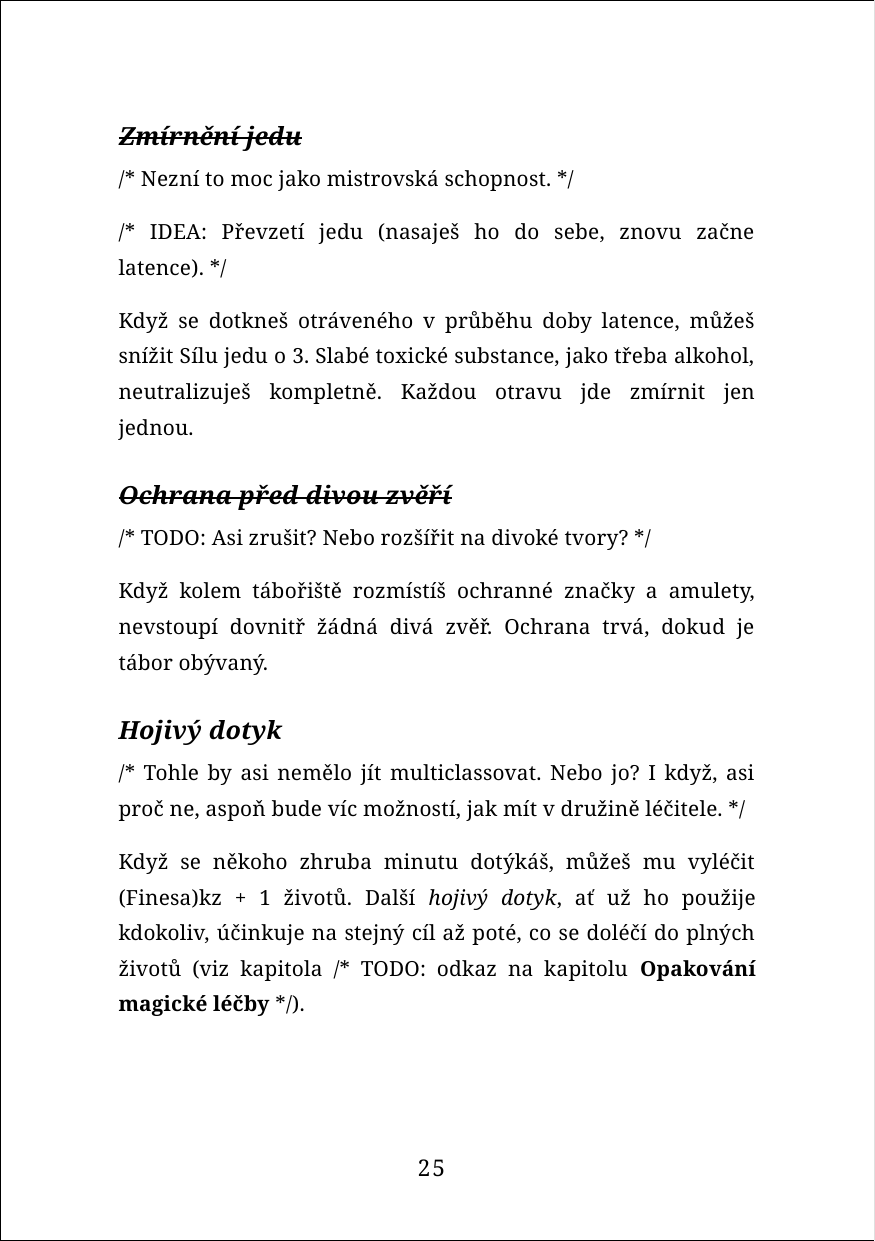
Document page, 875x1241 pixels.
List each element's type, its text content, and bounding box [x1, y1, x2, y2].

text /* TODO: Asi zrušit? Nebo rozšířit na divoké tvory? */ [118, 523, 756, 552]
text /* Tohle by asi nemělo jít multiclassovat. Nebo jo? I když, asi proč ne, aspoň bude víc možností, jak mít v družině léčitele. */ [118, 758, 756, 822]
text Když se dotkneš otráveného v průběhu doby latence, můžeš snížit Sílu jedu o 3. Slabé toxické substance, jako třeba alkohol, neutralizuješ kompletně. Každou otravu jde zmírnit jen jednou. [118, 306, 756, 441]
text Když se někoho zhruba minutu dotýkáš, můžeš mu vyléčit (Finesa)kz + 1 životů. Další hojivý dotyk, ať už ho použije kdokoliv, účinkuje na stejný cíl až poté, co se doléčí do plných životů (viz kapitola /* TODO: odkaz na kapitolu Opakování magické léčby */). [118, 847, 756, 1018]
subtitle Ochrana před divou zvěří [118, 478, 756, 512]
text /* IDEA: Převzetí jedu (nasaješ ho do sebe, znovu začne latence). */ [118, 217, 756, 281]
subtitle Zmírnění jedu [118, 118, 756, 152]
text /* Nezní to moc jako mistrovská schopnost. */ [118, 164, 756, 192]
subtitle Hojivý dotyk [118, 713, 756, 747]
text Když kolem tábořiště rozmístíš ochranné značky a amulety, nevstoupí dovnitř žádná divá zvěř. Ochrana trvá, dokud je tábor obývaný. [118, 577, 756, 676]
